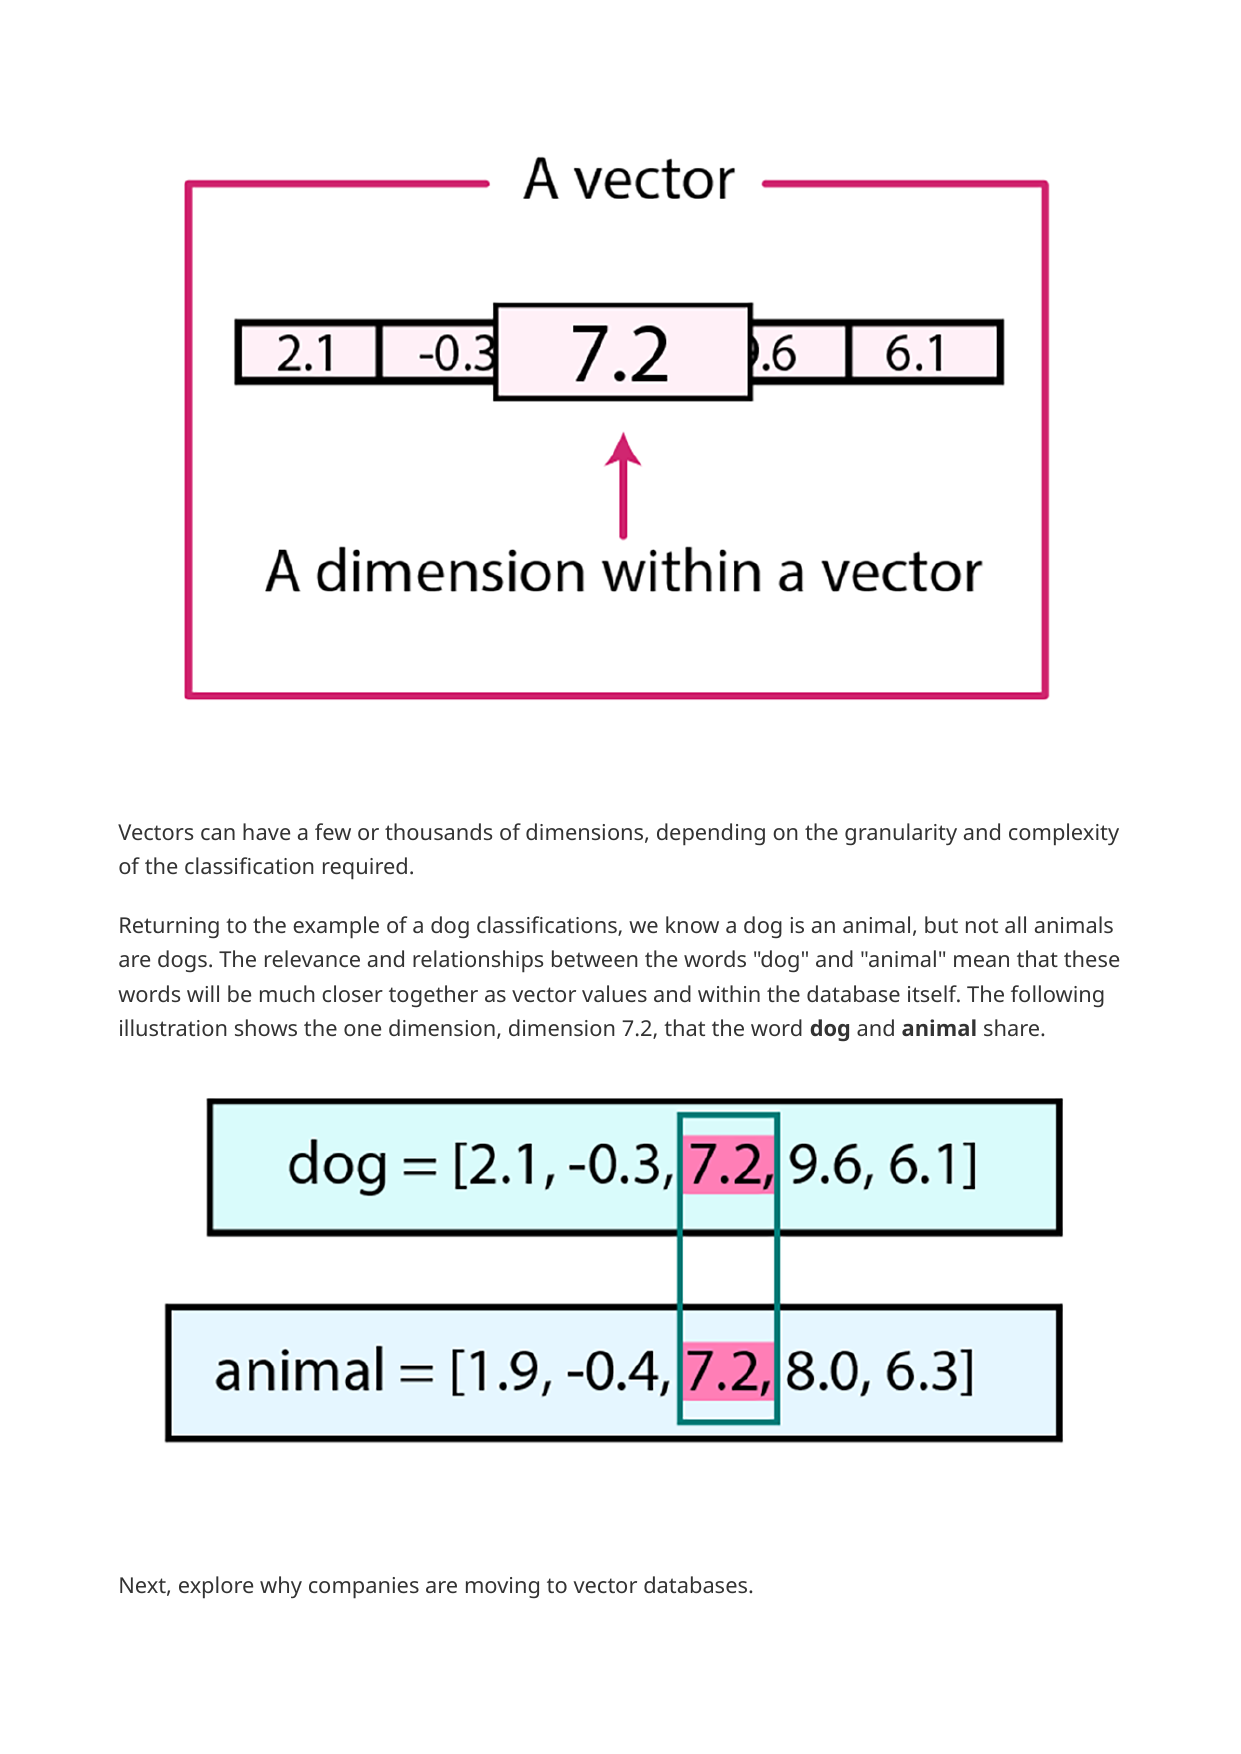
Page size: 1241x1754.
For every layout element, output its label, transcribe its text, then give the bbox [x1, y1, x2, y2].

text Returning to the example of a dog classifications, we know a dog is an animal, but not all animals are dogs. The relevance and relationships between the words "dog" and "animal" mean that these words will be much closer together as vector values and within the database itself. The following illustration shows the one dimension, dimension 7.2, that the word dog and animal share. [118, 910, 1122, 1043]
picture [118, 118, 1123, 766]
text Next, explore why companies are moving to vector databases. [118, 1570, 1122, 1600]
picture [118, 1047, 1123, 1519]
text Vectors can have a few or thousands of dimensions, depending on the granularity and complexity of the classification required. [118, 817, 1122, 881]
